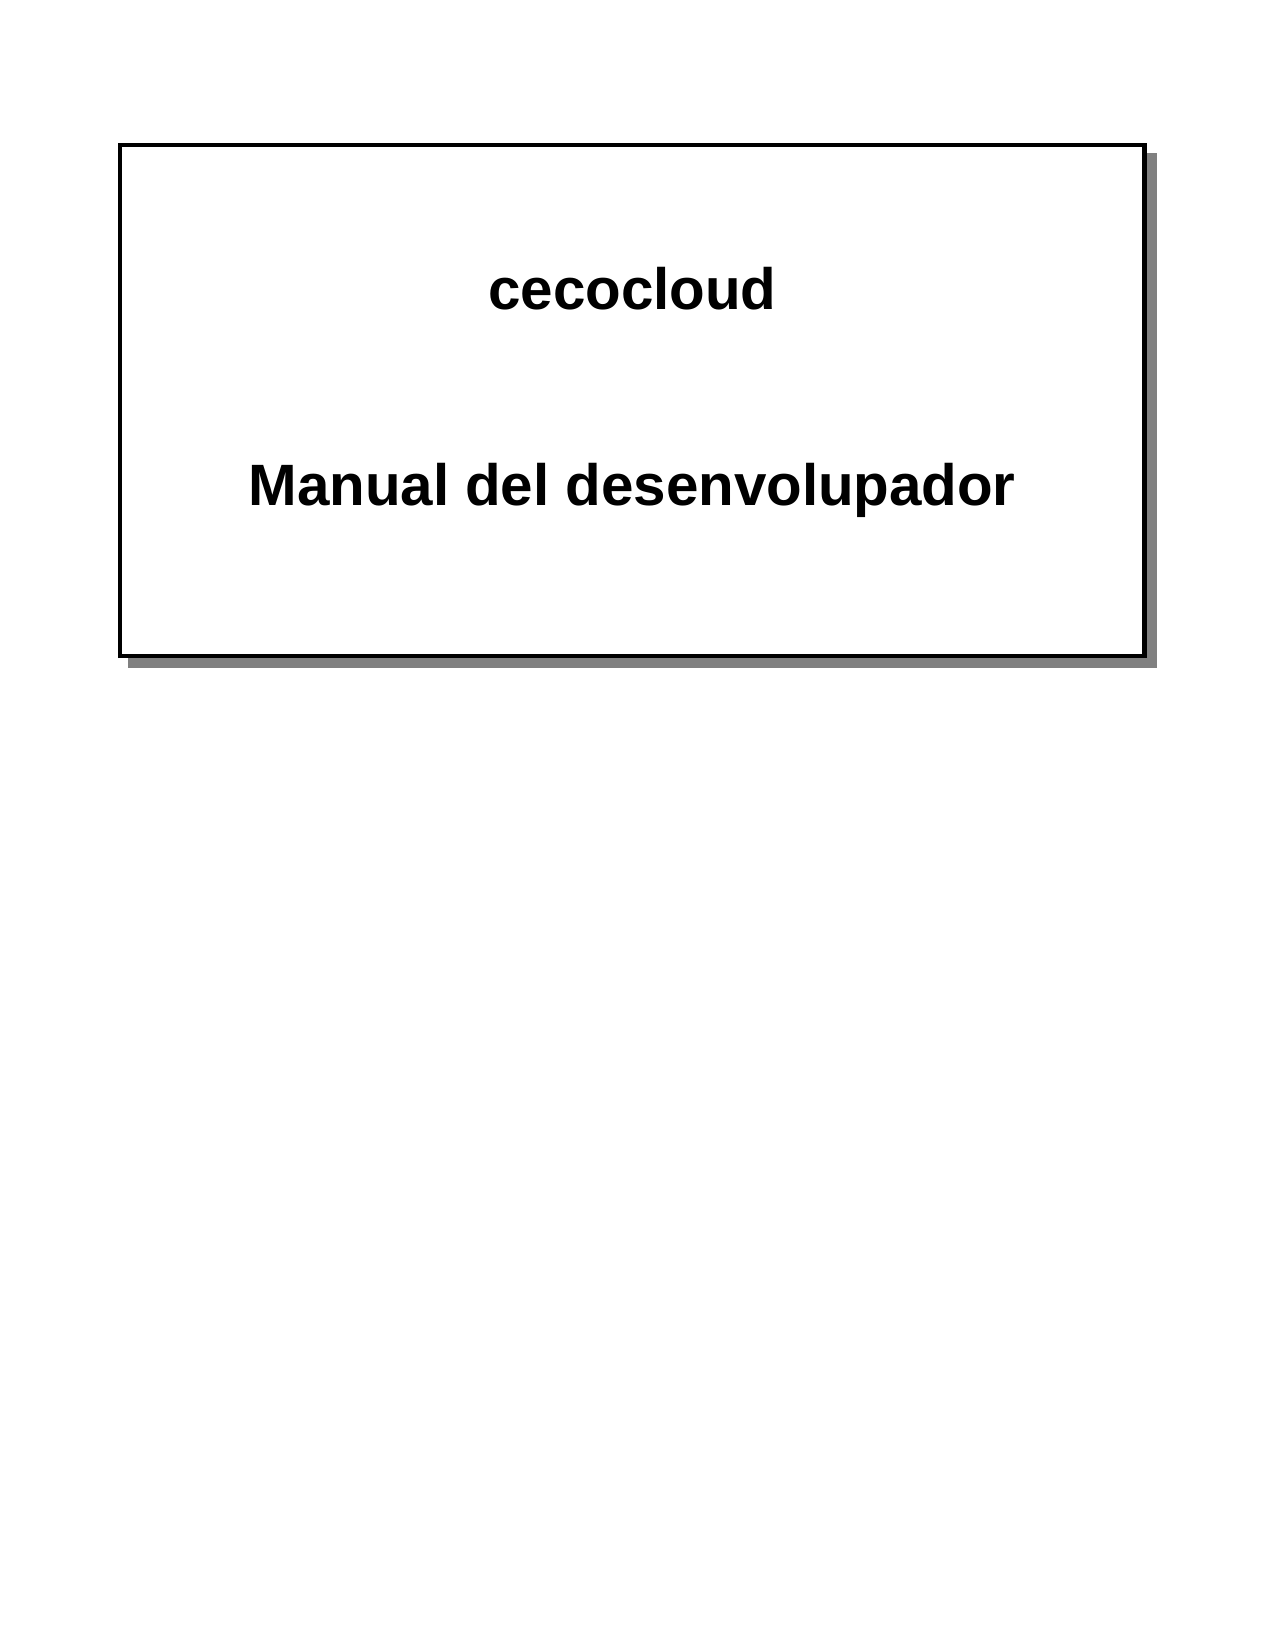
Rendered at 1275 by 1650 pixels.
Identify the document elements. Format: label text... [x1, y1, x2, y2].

title cecocloud [122, 248, 1142, 322]
title Manual del desenvolupador [122, 444, 1142, 518]
